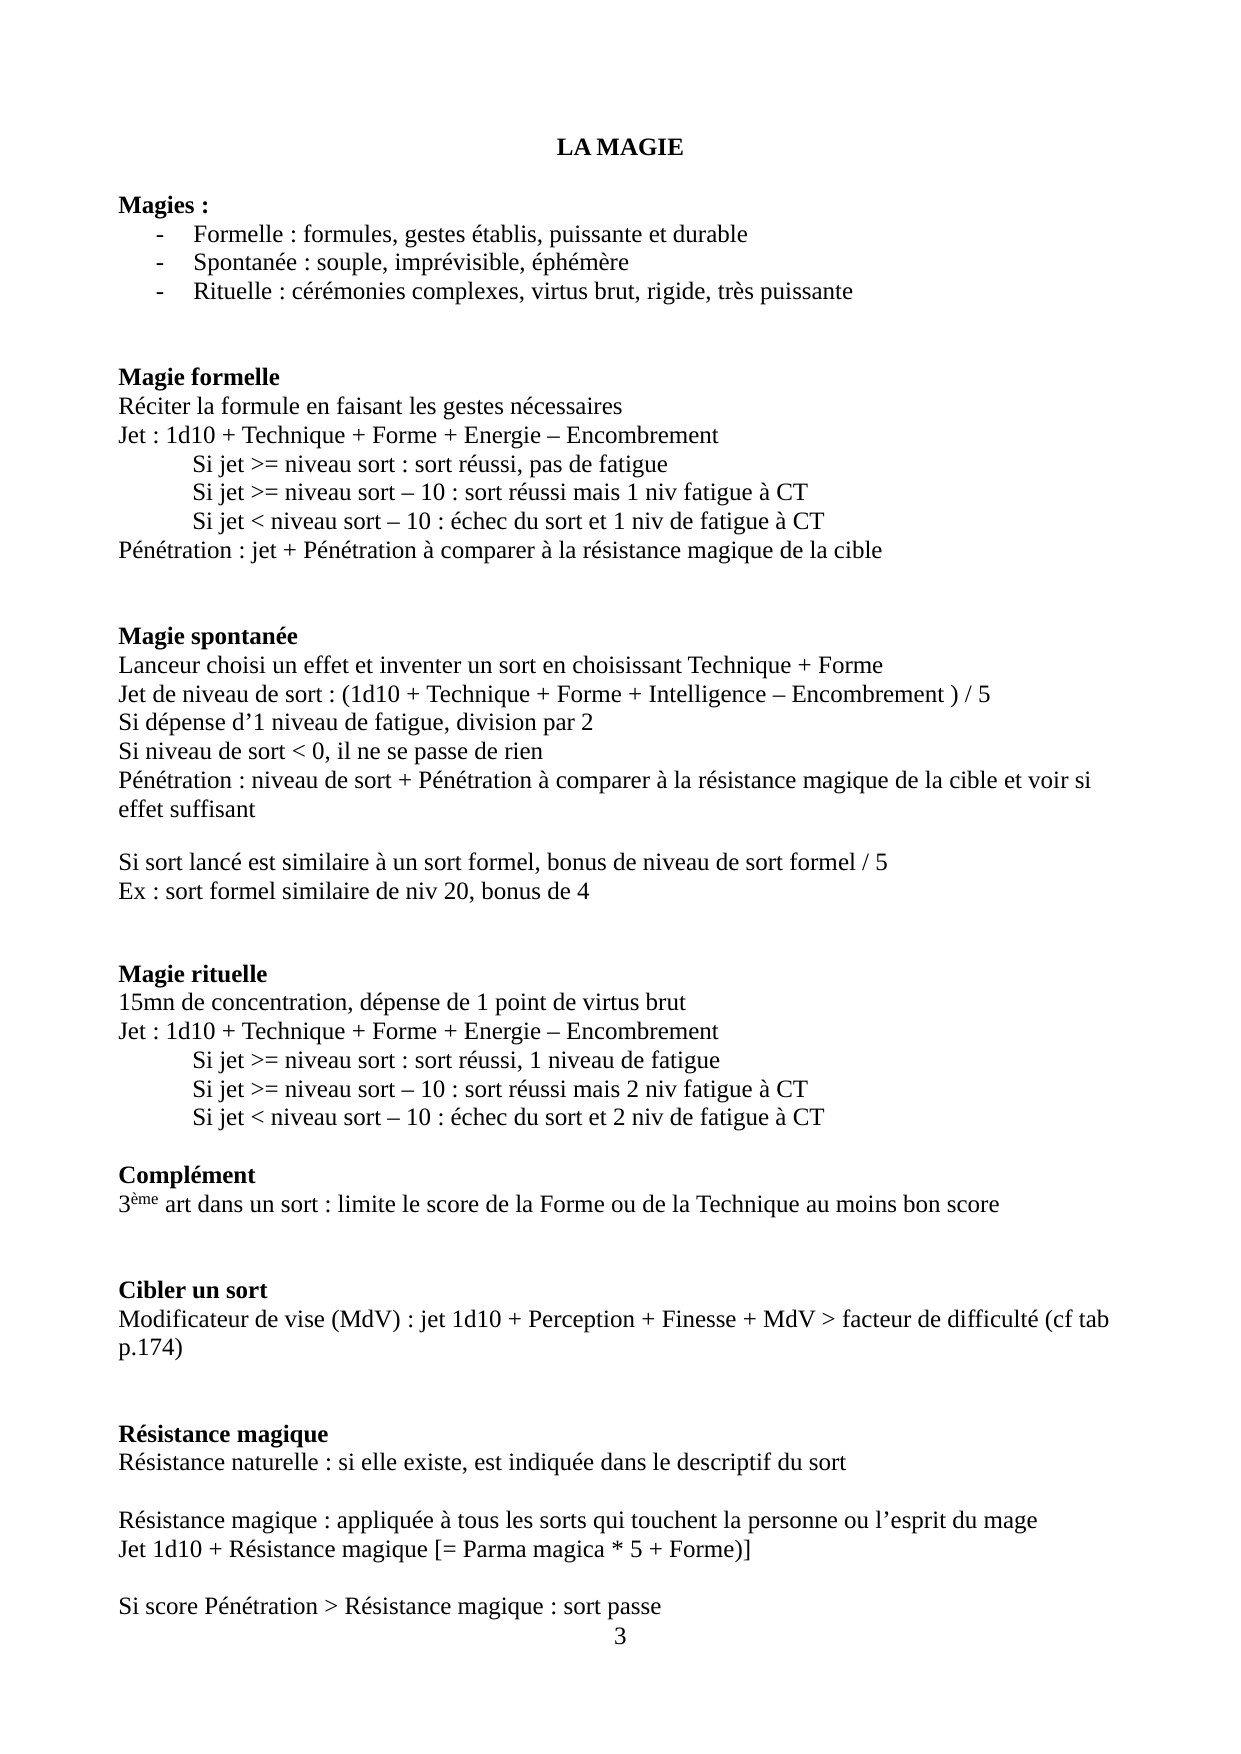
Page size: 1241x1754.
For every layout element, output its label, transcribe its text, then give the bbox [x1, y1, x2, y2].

text Cibler un sort [118, 1275, 1122, 1304]
list Formelle : formules, gestes établis, puissante et durable [156, 219, 1122, 247]
text Résistance magique [118, 1419, 1122, 1447]
text Jet : 1d10 + Technique + Forme + Energie – Encombrement [118, 420, 1122, 449]
text Si jet >= niveau sort : sort réussi, 1 niveau de fatigue [118, 1045, 1122, 1074]
text Modificateur de vise (MdV) : jet 1d10 + Perception + Finesse + MdV > facteur de difficulté (cf tab p.174) [118, 1304, 1122, 1361]
text Pénétration : niveau de sort + Pénétration à comparer à la résistance magique de la cible et voir si effet suffisant [118, 765, 1122, 822]
text Magie formelle [118, 362, 1122, 391]
text Magie spontanée [118, 621, 1122, 650]
text Pénétration : jet + Pénétration à comparer à la résistance magique de la cible [118, 535, 1122, 564]
list Spontanée : souple, imprévisible, éphémère [156, 247, 1122, 276]
text Si dépense d’1 niveau de fatigue, division par 2 [118, 707, 1122, 736]
text Si score Pénétration > Résistance magique : sort passe [118, 1591, 1122, 1620]
text Résistance naturelle : si elle existe, est indiquée dans le descriptif du sort [118, 1447, 1122, 1476]
list Rituelle : cérémonies complexes, virtus brut, rigide, très puissante [156, 276, 1122, 305]
text LA MAGIE [118, 132, 1122, 161]
text Réciter la formule en faisant les gestes nécessaires [118, 391, 1122, 420]
text Magie rituelle 15mn de concentration, dépense de 1 point de virtus brut Jet : 1d10 + Technique + Forme + Energie – Encombrement [118, 959, 1122, 1045]
text Résistance magique : appliquée à tous les sorts qui touchent la personne ou l’esprit du mage [118, 1505, 1122, 1534]
text Jet 1d10 + Résistance magique [= Parma magica * 5 + Forme)] [118, 1534, 1122, 1562]
text Si niveau de sort < 0, il ne se passe de rien [118, 736, 1122, 765]
text Magies : [118, 190, 1122, 219]
text Si jet >= niveau sort : sort réussi, pas de fatigue [118, 449, 1122, 477]
text Si jet >= niveau sort – 10 : sort réussi mais 2 niv fatigue à CT [118, 1074, 1122, 1102]
text Complément [118, 1160, 1122, 1189]
text 3ème art dans un sort : limite le score de la Forme ou de la Technique au moins bon score [118, 1189, 1122, 1217]
text Si sort lancé est similaire à un sort formel, bonus de niveau de sort formel / 5 Ex : sort formel similaire de niv 20, bonus de 4 [118, 847, 1122, 905]
text Jet de niveau de sort : (1d10 + Technique + Forme + Intelligence – Encombrement ) / 5 [118, 679, 1122, 707]
text Lanceur choisi un effet et inventer un sort en choisissant Technique + Forme [118, 650, 1122, 679]
text Si jet < niveau sort – 10 : échec du sort et 2 niv de fatigue à CT [118, 1102, 1122, 1131]
text Si jet >= niveau sort – 10 : sort réussi mais 1 niv fatigue à CT [118, 477, 1122, 506]
text Si jet < niveau sort – 10 : échec du sort et 1 niv de fatigue à CT [118, 506, 1122, 535]
